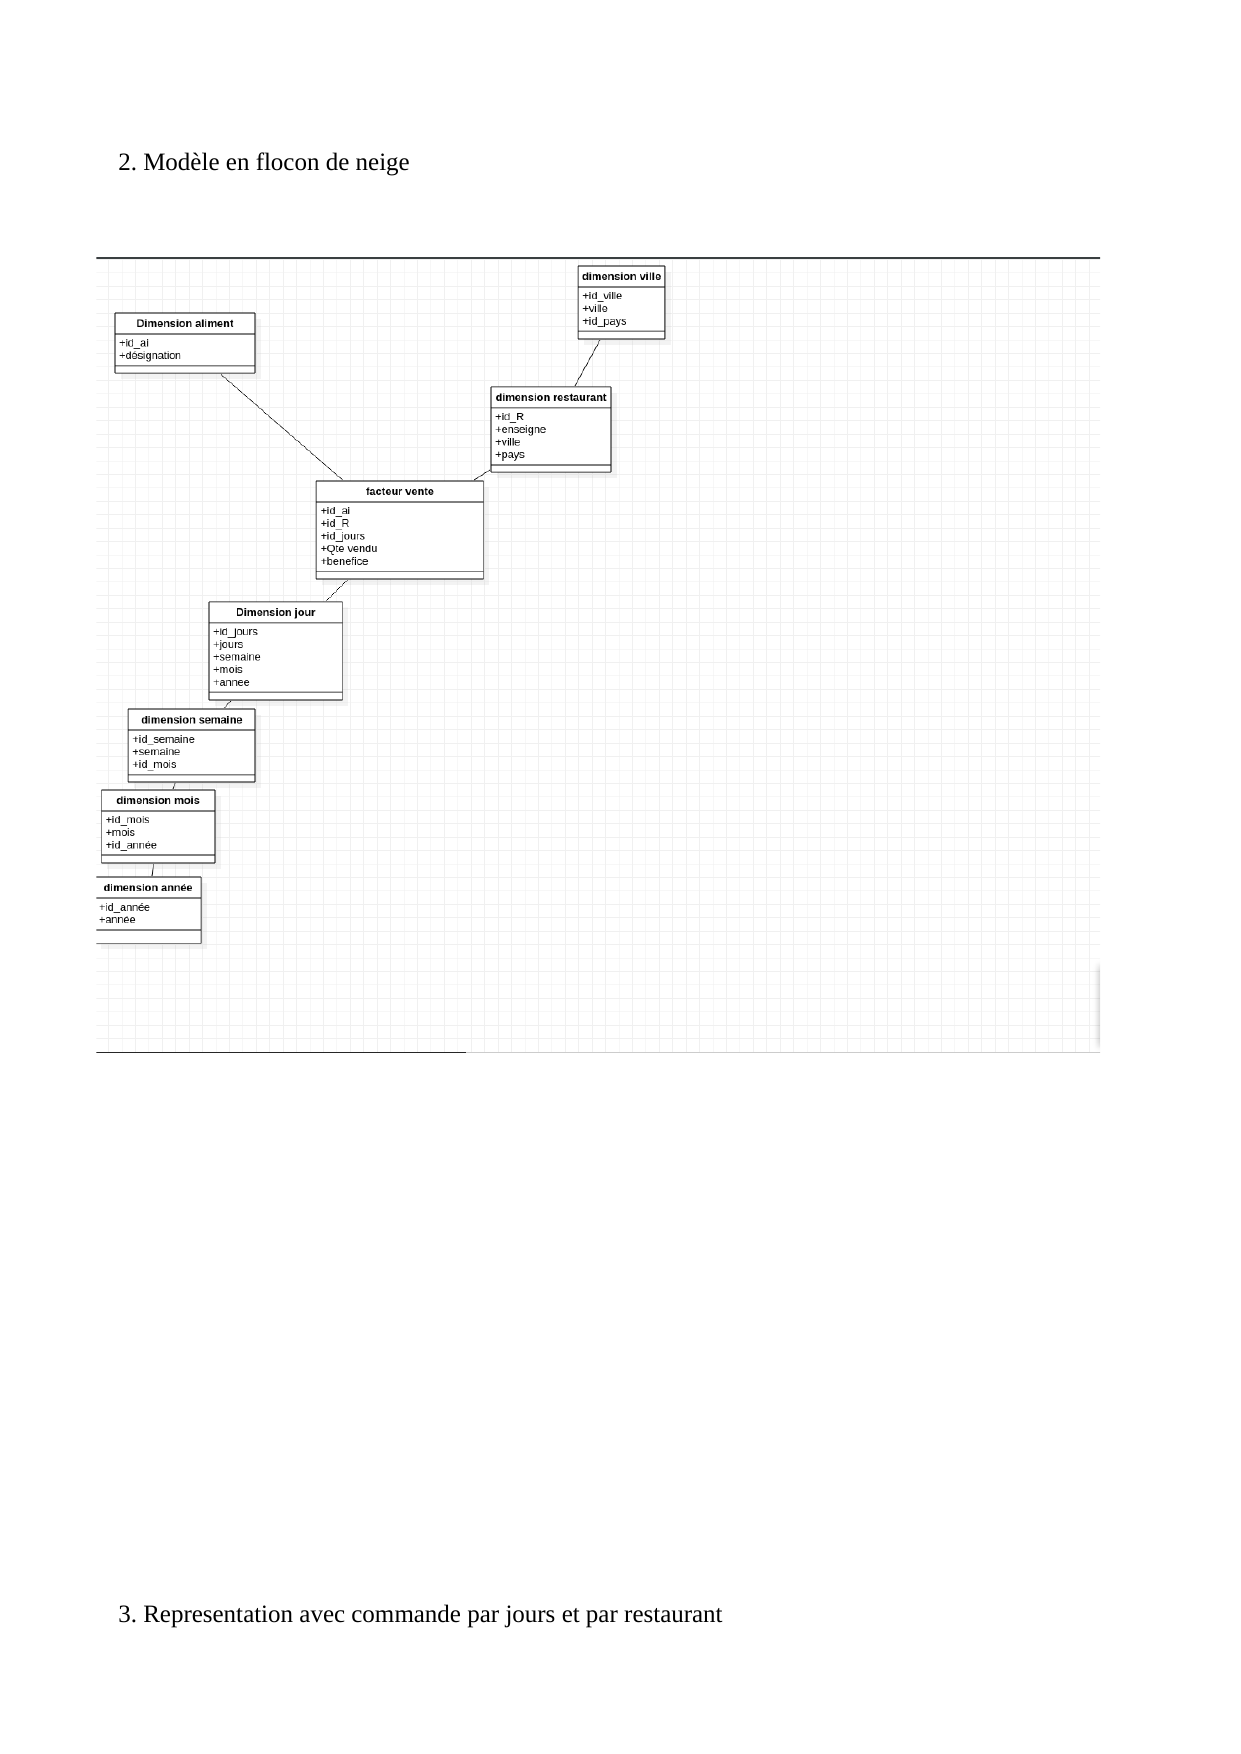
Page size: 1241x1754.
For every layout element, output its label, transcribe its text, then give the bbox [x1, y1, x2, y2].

picture [96, 257, 1101, 1053]
text 3. Representation avec commande par jours et par restaurant [118, 1599, 1122, 1627]
text 2. Modèle en flocon de neige [118, 147, 1122, 176]
